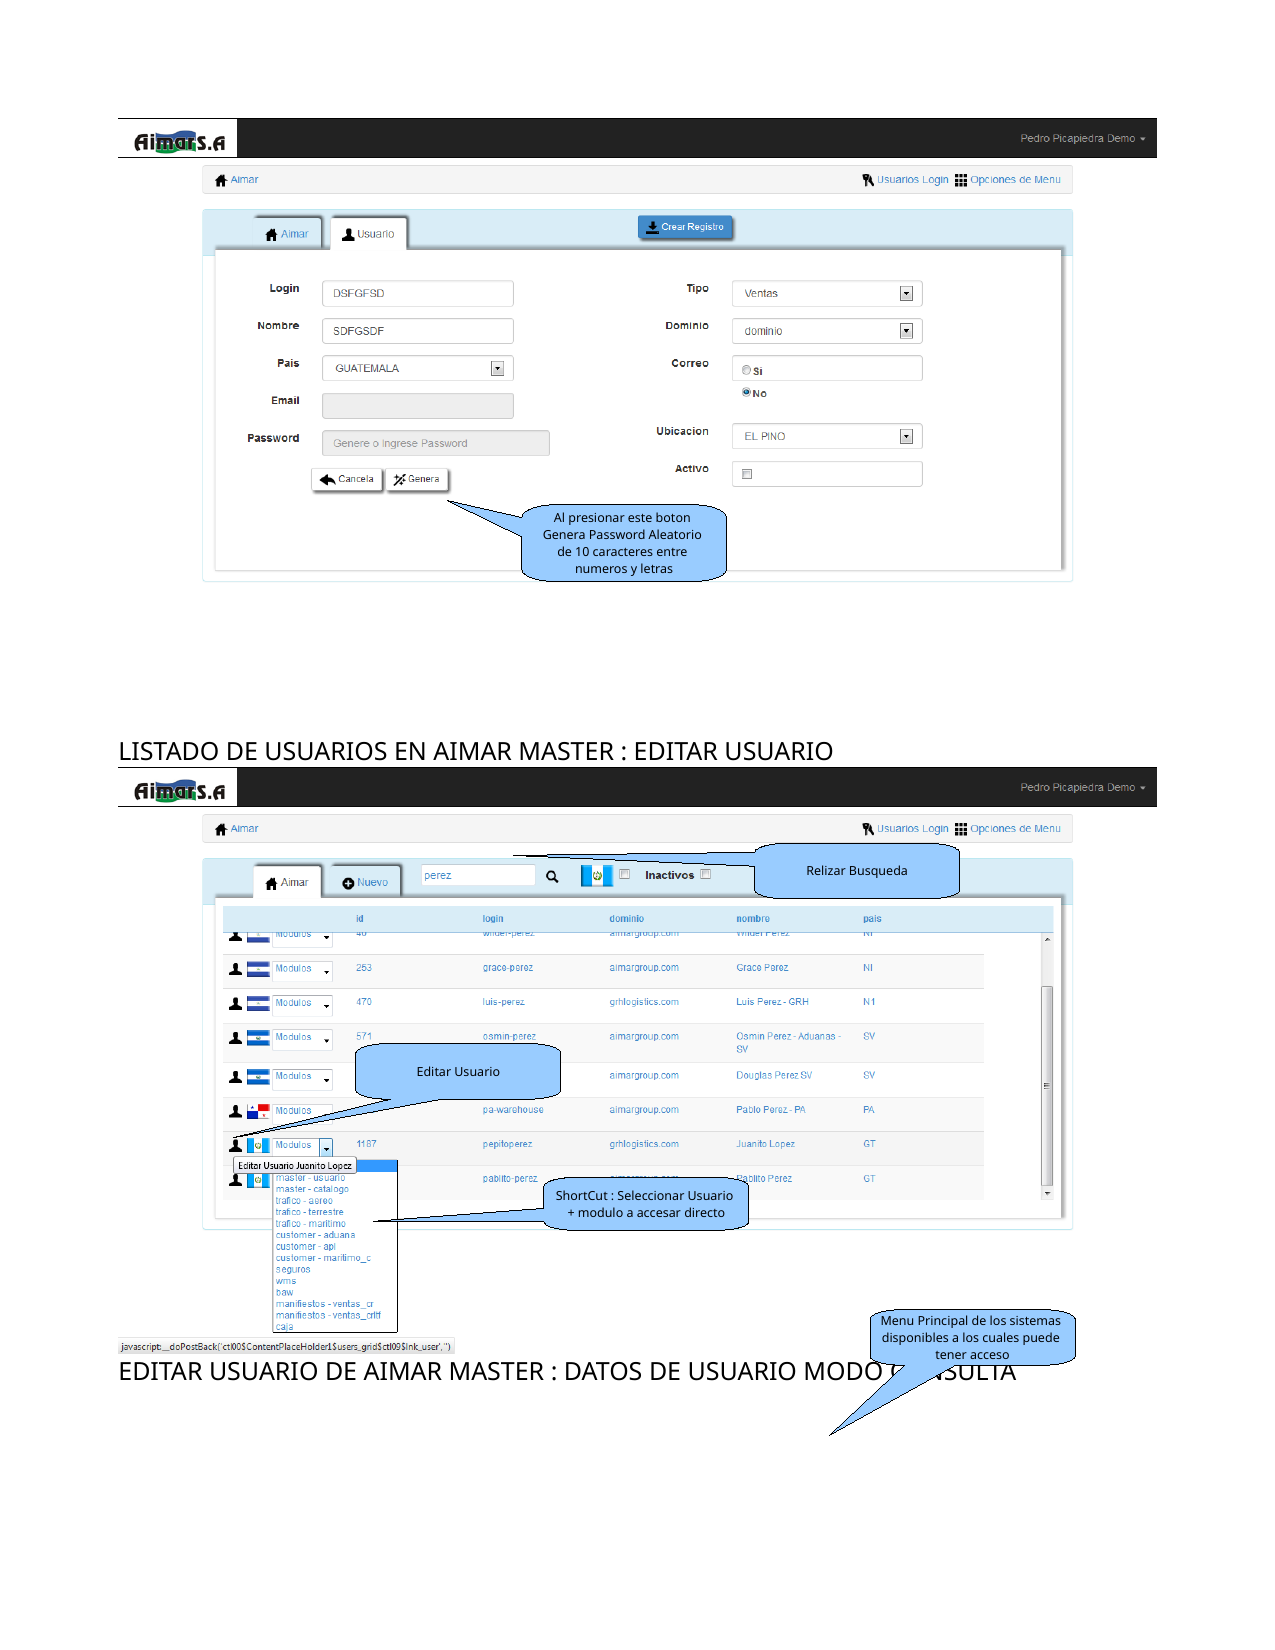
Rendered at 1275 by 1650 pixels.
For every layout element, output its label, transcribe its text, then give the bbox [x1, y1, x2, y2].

text EDITAR USUARIO DE AIMAR MASTER : DATOS DE USUARIO MODO CONSULTA [917, 1354, 1157, 1388]
picture [118, 118, 1157, 705]
picture [118, 767, 1157, 1354]
text EDITAR USUARIO DE AIMAR MASTER : DATOS DE USUARIO MODO CONSULTA [118, 1354, 892, 1388]
text LISTADO DE USUARIOS EN AIMAR MASTER : EDITAR USUARIO [118, 733, 1157, 767]
